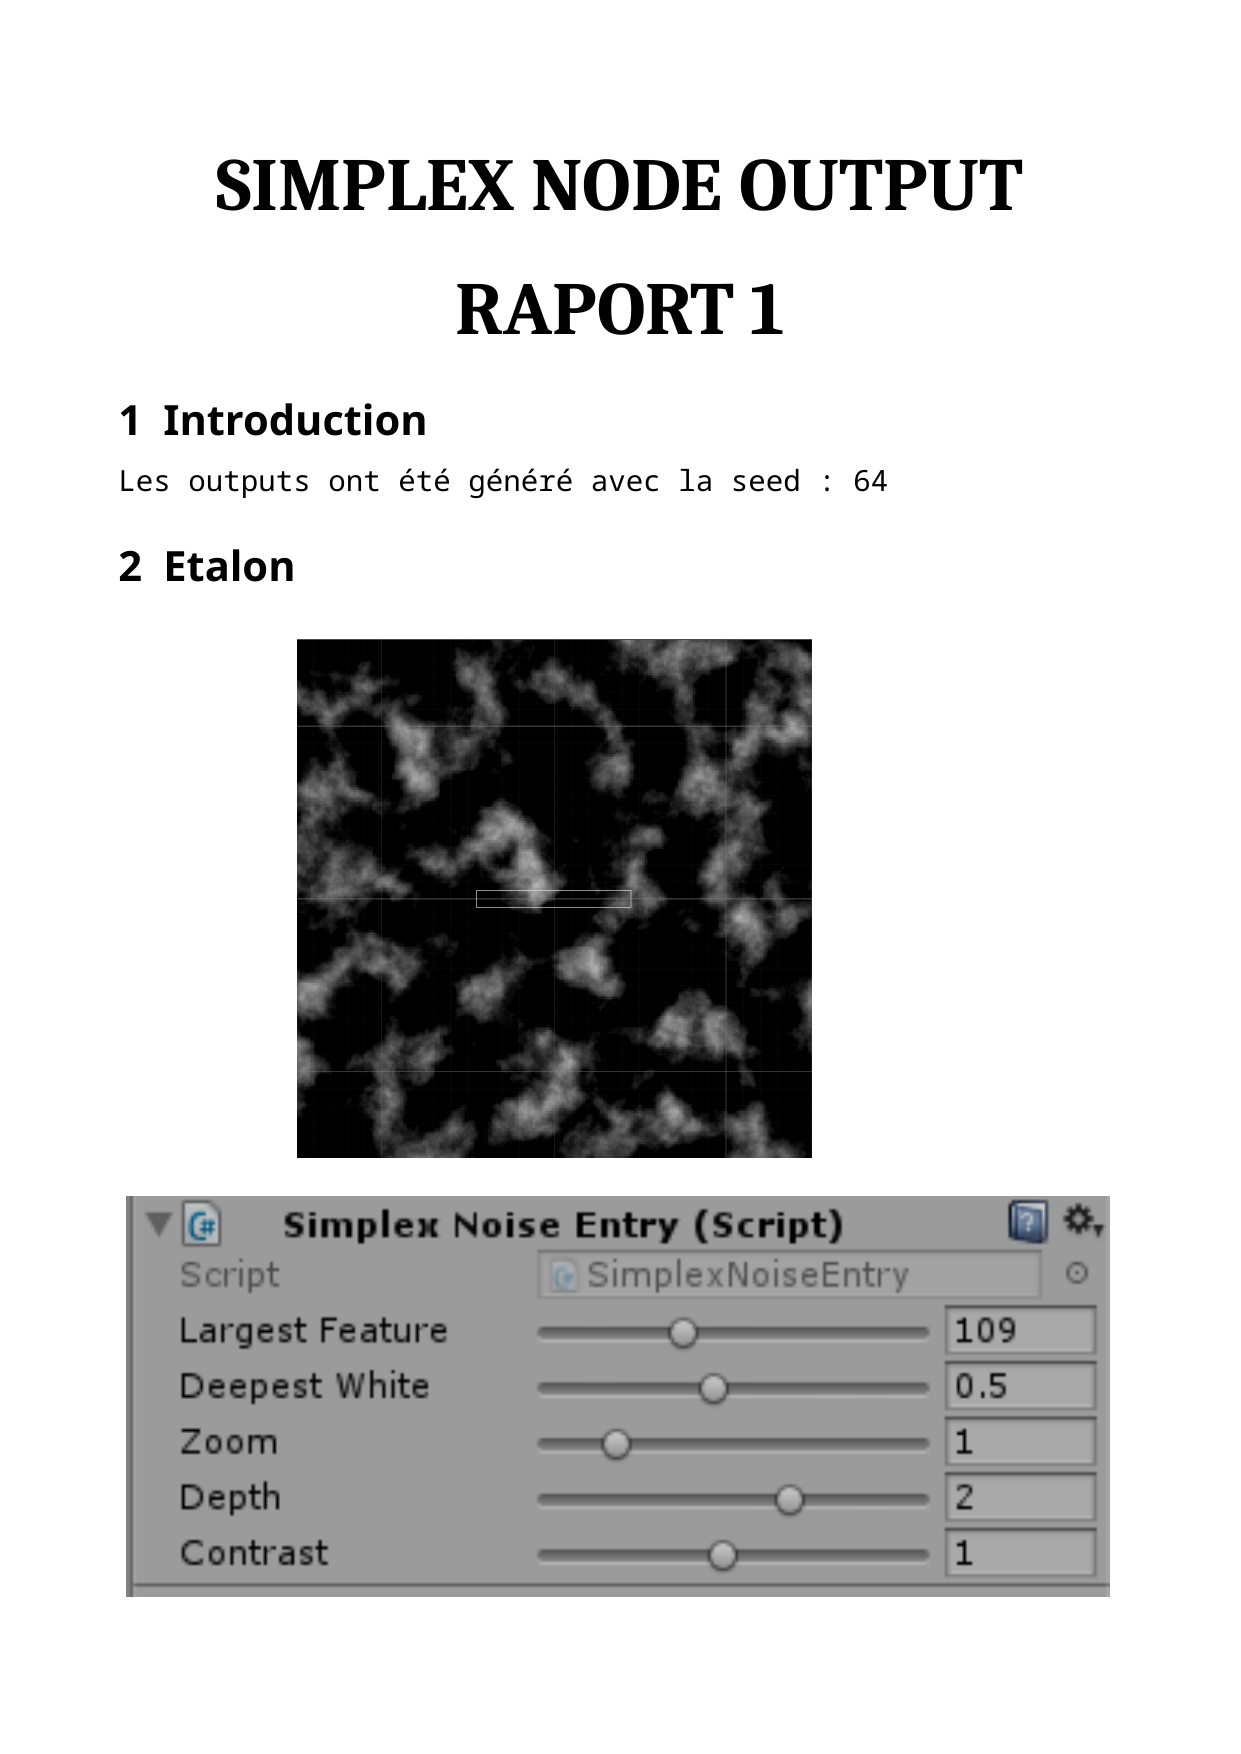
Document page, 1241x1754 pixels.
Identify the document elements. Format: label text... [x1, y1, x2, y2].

subtitle Introduction [118, 391, 1122, 447]
subtitle RAPORT 1 [118, 267, 1122, 353]
subtitle SIMPLEX NODE OUTPUT [118, 143, 1122, 229]
text Les outputs ont été généré avec la seed : 64 [118, 460, 1122, 499]
subtitle Etalon [118, 537, 1122, 594]
